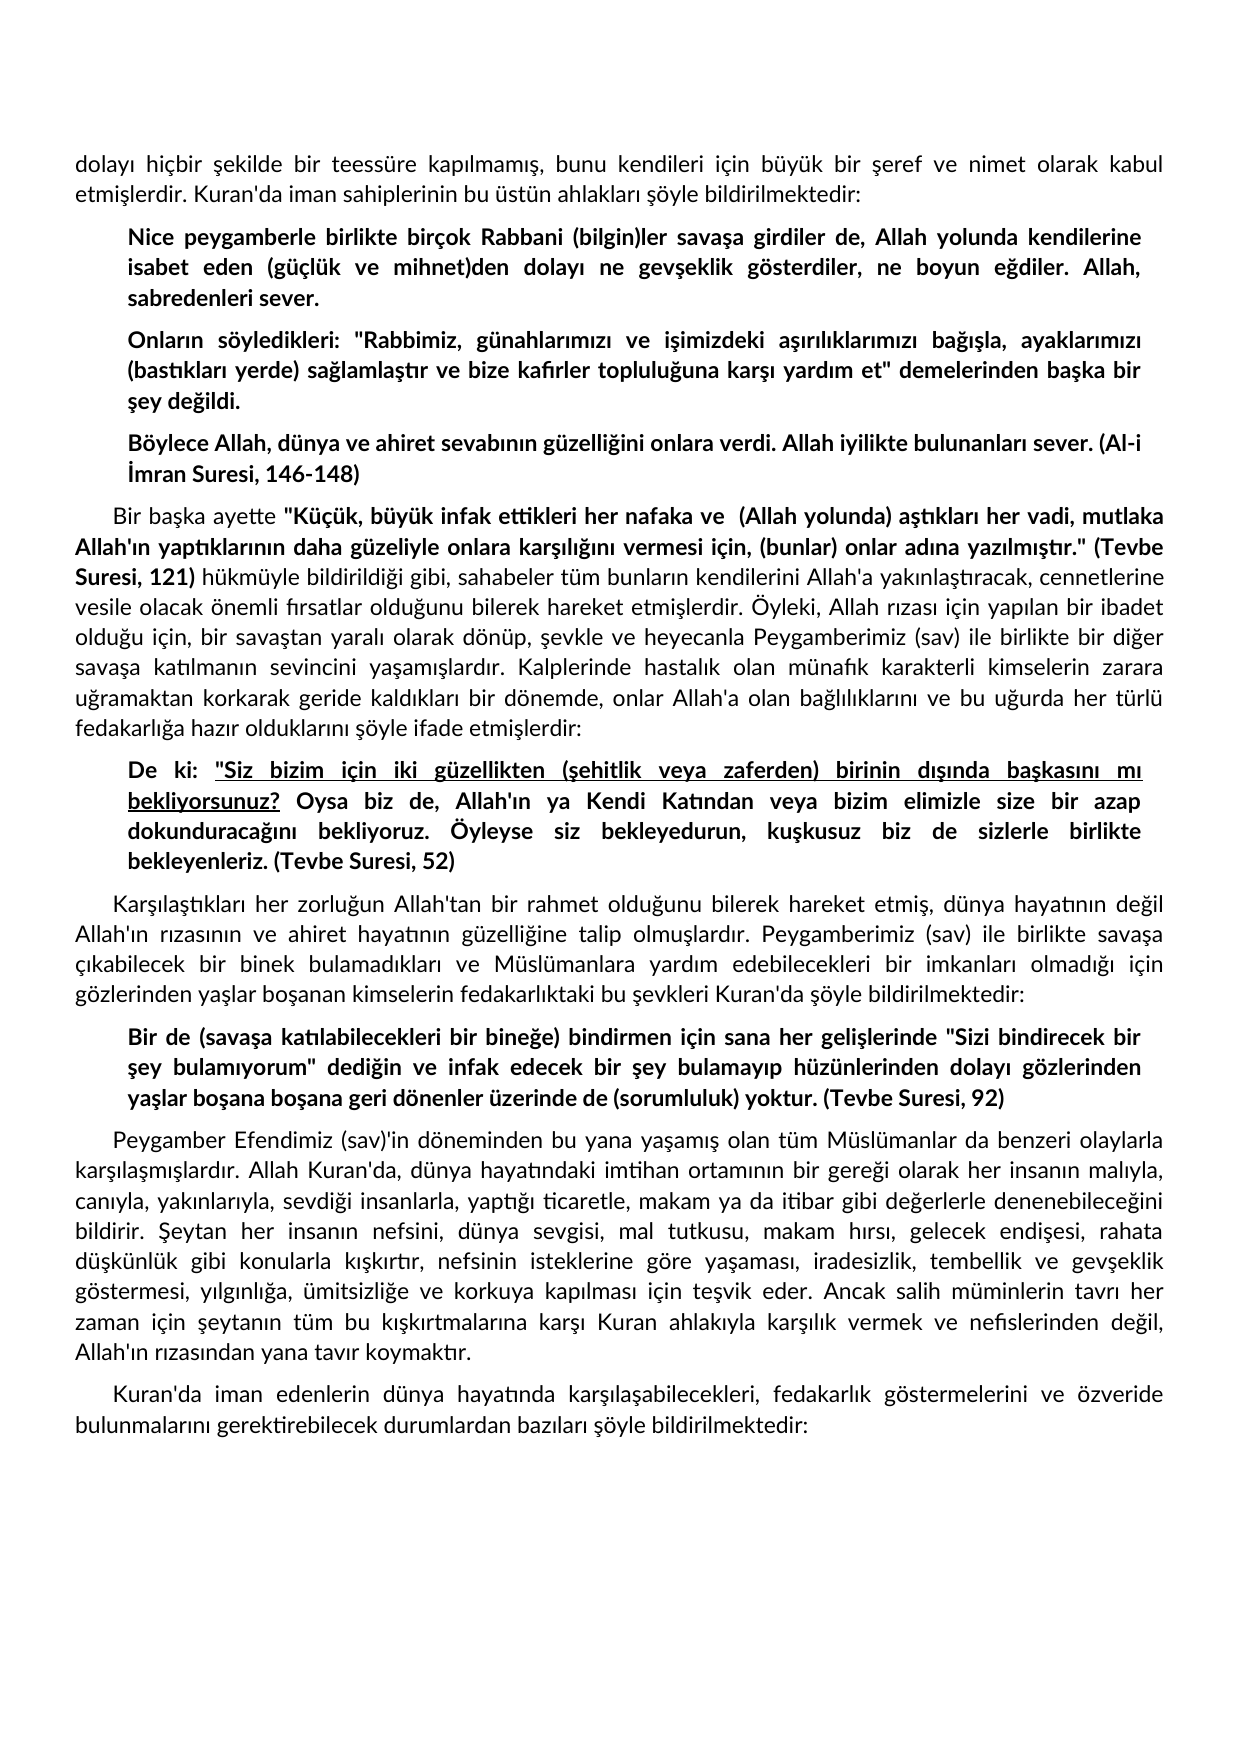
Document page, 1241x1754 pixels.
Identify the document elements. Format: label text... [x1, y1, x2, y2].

text Onların söyledikleri: "Rabbimiz, günahlarımızı ve işimizdeki aşırılıklarımızı bağışla, ayaklarımızı (bastıkları yerde) sağlamlaştır ve bize kafirler topluluğuna karşı yardım et" demelerinden başka bir şey değildi. [127, 326, 1143, 414]
text dolayı hiçbir şekilde bir teessüre kapılmamış, bunu kendileri için büyük bir şeref ve nimet olarak kabul etmişlerdir. Kuran'da iman sahiplerinin bu üstün ahlakları şöyle bildirilmektedir: [75, 150, 1165, 208]
text Karşılaştıkları her zorluğun Allah'tan bir rahmet olduğunu bilerek hareket etmiş, dünya hayatının değil Allah'ın rızasının ve ahiret hayatının güzelliğine talip olmuşlardır. Peygamberimiz (sav) ile birlikte savaşa çıkabilecek bir binek bulamadıkları ve Müslümanlara yardım edebilecekleri bir imkanları olmadığı için gözlerinden yaşlar boşanan kimselerin fedakarlıktaki bu şevkleri Kuran'da şöyle bildirilmektedir: [75, 889, 1165, 1008]
text Böylece Allah, dünya ve ahiret sevabının güzelliğini onlara verdi. Allah iyilikte bulunanları sever. (Al-i İmran Suresi, 146-148) [127, 429, 1143, 487]
text Peygamber Efendimiz (sav)'in döneminden bu yana yaşamış olan tüm Müslümanlar da benzeri olaylarla karşılaşmışlardır. Allah Kuran'da, dünya hayatındaki imtihan ortamının bir gereği olarak her insanın malıyla, canıyla, yakınlarıyla, sevdiği insanlarla, yaptığı ticaretle, makam ya da itibar gibi değerlerle denenebileceğini bildirir. Şeytan her insanın nefsini, dünya sevgisi, mal tutkusu, makam hırsı, gelecek endişesi, rahata düşkünlük gibi konularla kışkırtır, nefsinin isteklerine göre yaşaması, iradesizlik, tembellik ve gevşeklik göstermesi, yılgınlığa, ümitsizliğe ve korkuya kapılması için teşvik eder. Ancak salih müminlerin tavrı her zaman için şeytanın tüm bu kışkırtmalarına karşı Kuran ahlakıyla karşılık vermek ve nefislerinden değil, Allah'ın rızasından yana tavır koymaktır. [75, 1126, 1165, 1365]
text Bir başka ayette "Küçük, büyük infak ettikleri her nafaka ve (Allah yolunda) aştıkları her vadi, mutlaka Allah'ın yaptıklarının daha güzeliyle onlara karşılığını vermesi için, (bunlar) onlar adına yazılmıştır." (Tevbe Suresi, 121) hükmüyle bildirildiği gibi, sahabeler tüm bunların kendilerini Allah'a yakınlaştıracak, cennetlerine vesile olacak önemli fırsatlar olduğunu bilerek hareket etmişlerdir. Öyleki, Allah rızası için yapılan bir ibadet olduğu için, bir savaştan yaralı olarak dönüp, şevkle ve heyecanla Peygamberimiz (sav) ile birlikte bir diğer savaşa katılmanın sevincini yaşamışlardır. Kalplerinde hastalık olan münafık karakterli kimselerin zarara uğramaktan korkarak geride kaldıkları bir dönemde, onlar Allah'a olan bağlılıklarını ve bu uğurda her türlü fedakarlığa hazır olduklarını şöyle ifade etmişlerdir: [75, 502, 1165, 741]
text Nice peygamberle birlikte birçok Rabbani (bilgin)ler savaşa girdiler de, Allah yolunda kendilerine isabet eden (güçlük ve mihnet)den dolayı ne gevşeklik gösterdiler, ne boyun eğdiler. Allah, sabredenleri sever. [127, 223, 1143, 311]
text De ki: "Siz bizim için iki güzellikten (şehitlik veya zaferden) birinin dışında başkasını mı bekliyorsunuz? Oysa biz de, Allah'ın ya Kendi Katından veya bizim elimizle size bir azap dokunduracağını bekliyoruz. Öyleyse siz bekleyedurun, kuşkusuz biz de sizlerle birlikte bekleyenleriz. (Tevbe Suresi, 52) [127, 756, 1143, 874]
text Kuran'da iman edenlerin dünya hayatında karşılaşabilecekleri, fedakarlık göstermelerini ve özveride bulunmalarını gerektirebilecek durumlardan bazıları şöyle bildirilmektedir: [75, 1380, 1165, 1438]
text Bir de (savaşa katılabilecekleri bir bineğe) bindirmen için sana her gelişlerinde "Sizi bindirecek bir şey bulamıyorum" dediğin ve infak edecek bir şey bulamayıp hüzünlerinden dolayı gözlerinden yaşlar boşana boşana geri dönenler üzerinde de (sorumluluk) yoktur. (Tevbe Suresi, 92) [127, 1023, 1143, 1111]
